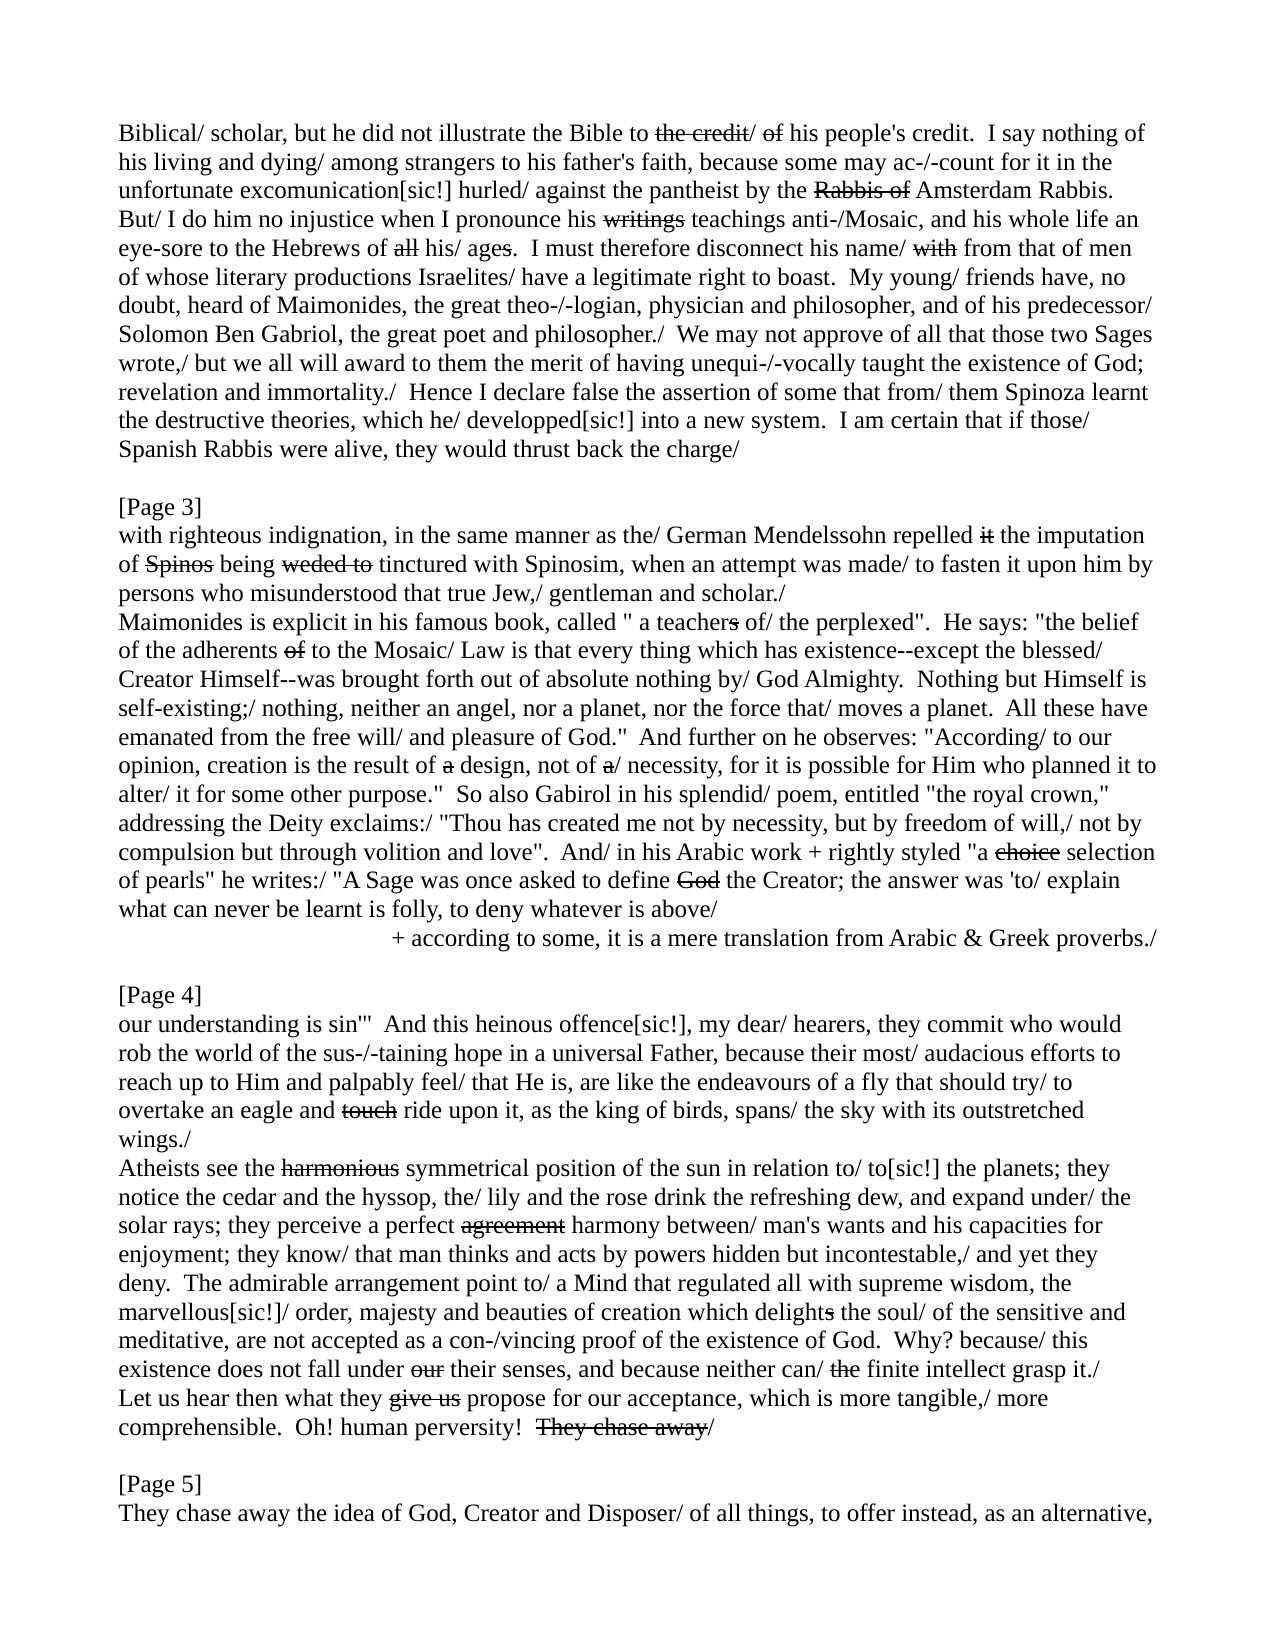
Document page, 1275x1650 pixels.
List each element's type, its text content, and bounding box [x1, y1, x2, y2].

text [Page 4] [118, 981, 1157, 1009]
text [Page 3] [118, 492, 1157, 521]
text They chase away the idea of God, Creator and Disposer/ of all things, to offer instead, as an alternative, [118, 1498, 1157, 1527]
text Biblical/ scholar, but he did not illustrate the Bible to the credit/ of his people's credit. I say nothing of his living and dying/ among strangers to his father's faith, because some may ac-/-count for it in the unfortunate excomunication[sic!] hurled/ against the pantheist by the Rabbis of Amsterdam Rabbis. But/ I do him no injustice when I pronounce his writings teachings anti-/Mosaic, and his whole life an eye-sore to the Hebrews of all his/ ages. I must therefore disconnect his name/ with from that of men of whose literary productions Israelites/ have a legitimate right to boast. My young/ friends have, no doubt, heard of Maimonides, the great theo-/-logian, physician and philosopher, and of his predecessor/ Solomon Ben Gabriol, the great poet and philosopher./ We may not approve of all that those two Sages wrote,/ but we all will award to them the merit of having unequi-/-vocally taught the existence of God; revelation and immortality./ Hence I declare false the assertion of some that from/ them Spinoza learnt the destructive theories, which he/ developped[sic!] into a new system. I am certain that if those/ Spanish Rabbis were alive, they would thrust back the charge/ [118, 118, 1157, 463]
text + according to some, it is a mere translation from Arabic & Greek proverbs./ [118, 923, 1157, 952]
text [Page 5] [118, 1469, 1157, 1498]
text Maimonides is explicit in his famous book, called " a teachers of/ the perplexed". He says: "the belief of the adherents of to the Mosaic/ Law is that every thing which has existence--except the blessed/ Creator Himself--was brought forth out of absolute nothing by/ God Almighty. Nothing but Himself is self-existing;/ nothing, neither an angel, nor a planet, nor the force that/ moves a planet. All these have emanated from the free will/ and pleasure of God." And further on he observes: "According/ to our opinion, creation is the result of a design, not of a/ necessity, for it is possible for Him who planned it to alter/ it for some other purpose." So also Gabirol in his splendid/ poem, entitled "the royal crown," addressing the Deity exclaims:/ "Thou has created me not by necessity, but by freedom of will,/ not by compulsion but through volition and love". And/ in his Arabic work + rightly styled "a choice selection of pearls" he writes:/ "A Sage was once asked to define God the Creator; the answer was 'to/ explain what can never be learnt is folly, to deny whatever is above/ [118, 607, 1157, 923]
text Atheists see the harmonious symmetrical position of the sun in relation to/ to[sic!] the planets; they notice the cedar and the hyssop, the/ lily and the rose drink the refreshing dew, and expand under/ the solar rays; they perceive a perfect agreement harmony between/ man's wants and his capacities for enjoyment; they know/ that man thinks and acts by powers hidden but incontestable,/ and yet they deny. The admirable arrangement point to/ a Mind that regulated all with supreme wisdom, the marvellous[sic!]/ order, majesty and beauties of creation which delights the soul/ of the sensitive and meditative, are not accepted as a con-/vincing proof of the existence of God. Why? because/ this existence does not fall under our their senses, and because neither can/ the finite intellect grasp it./ [118, 1153, 1157, 1383]
text Let us hear then what they give us propose for our acceptance, which is more tangible,/ more comprehensible. Oh! human perversity! They chase away/ [118, 1383, 1157, 1441]
text with righteous indignation, in the same manner as the/ German Mendelssohn repelled it the imputation of Spinos being weded to tinctured with Spinosim, when an attempt was made/ to fasten it upon him by persons who misunderstood that true Jew,/ gentleman and scholar./ [118, 521, 1157, 607]
text our understanding is sin'" And this heinous offence[sic!], my dear/ hearers, they commit who would rob the world of the sus-/-taining hope in a universal Father, because their most/ audacious efforts to reach up to Him and palpably feel/ that He is, are like the endeavours of a fly that should try/ to overtake an eagle and touch ride upon it, as the king of birds, spans/ the sky with its outstretched wings./ [118, 1009, 1157, 1153]
